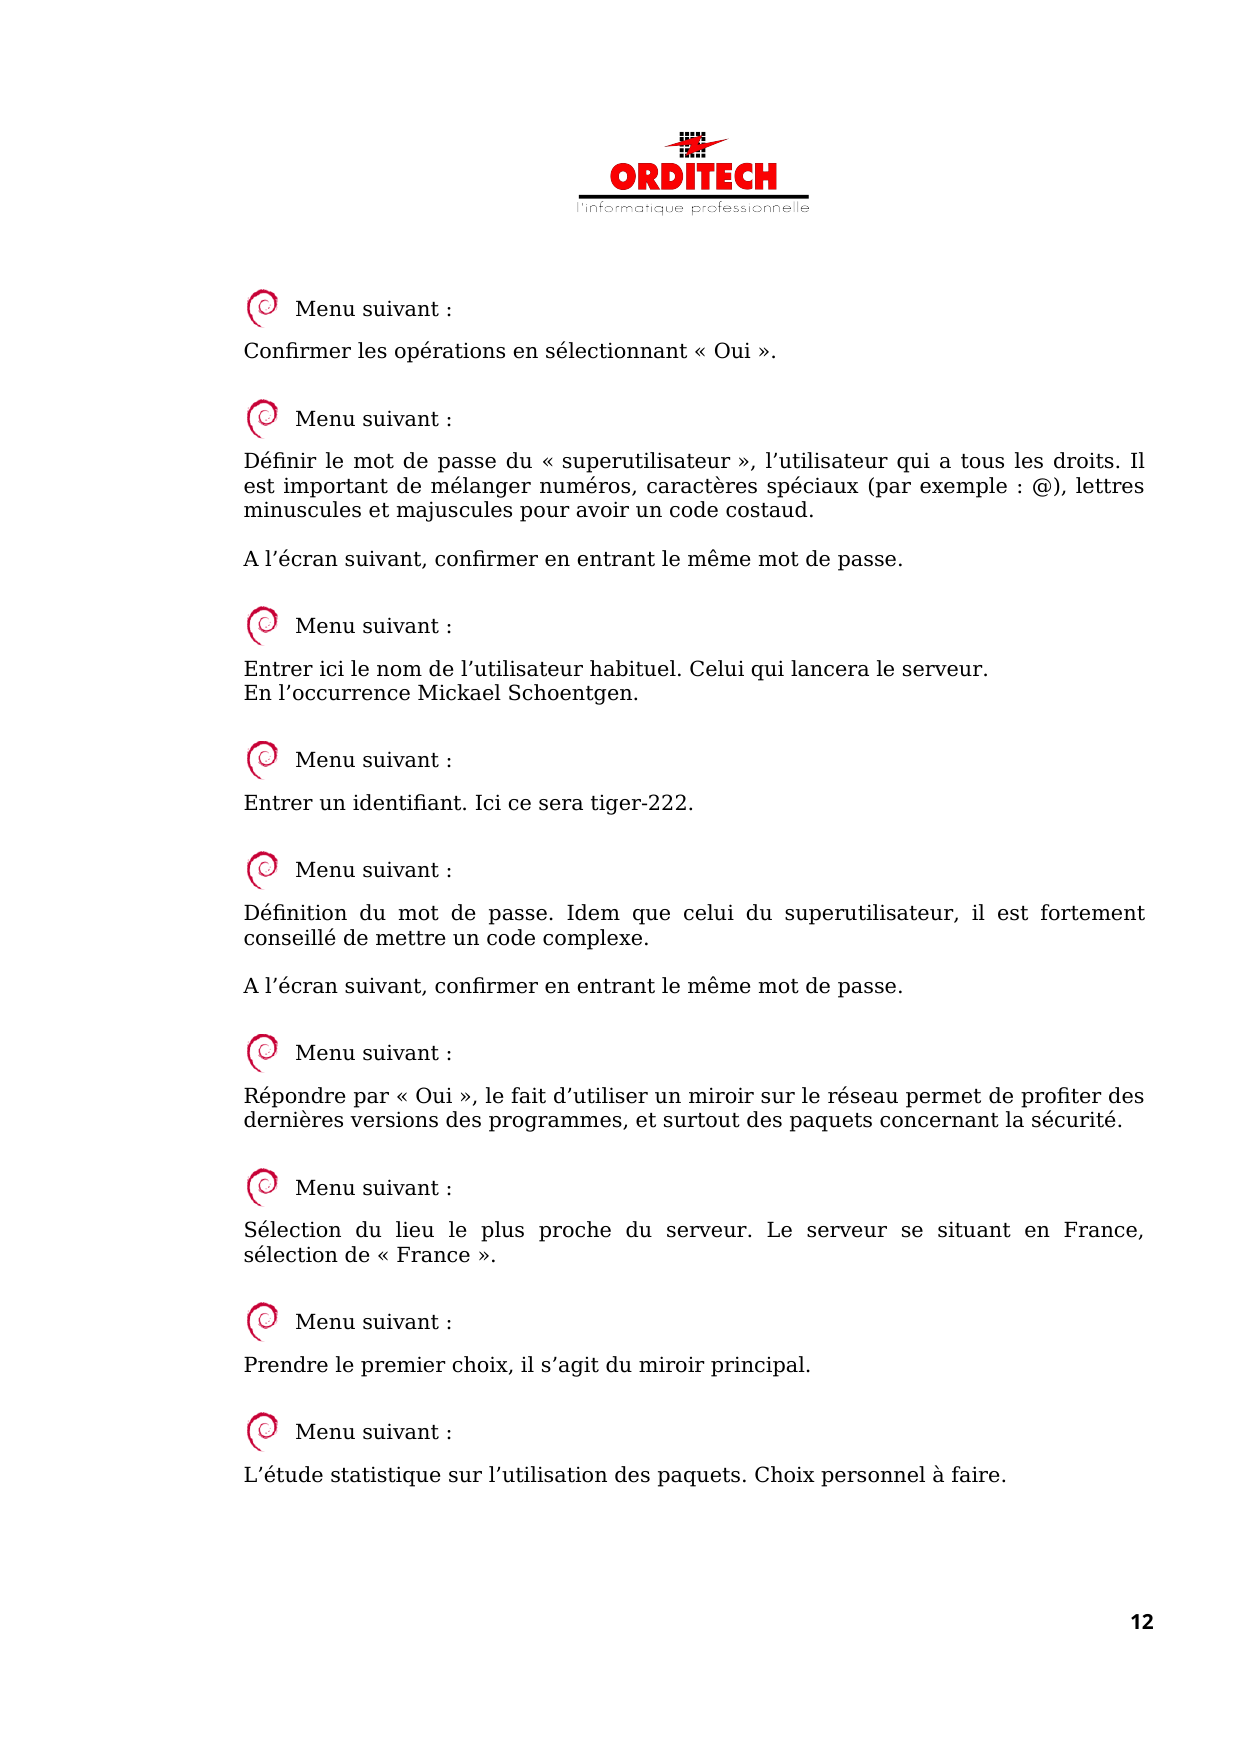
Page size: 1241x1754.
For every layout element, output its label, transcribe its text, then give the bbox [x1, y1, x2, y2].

table_cell Menu suivant : [289, 1028, 1152, 1078]
table_cell [238, 394, 289, 444]
table_cell Menu suivant : [289, 1407, 1152, 1457]
table_cell Entrer ici le nom de l’utilisateur habituel. Celui qui lancera le serveur. En l’occurrence Mickael Schoentgen. [238, 651, 1152, 735]
table_cell Menu suivant : [289, 601, 1152, 651]
table_cell Confirmer les opérations en sélectionnant « Oui ». [238, 334, 1152, 394]
table_cell Menu suivant : [289, 1297, 1152, 1347]
picture [564, 122, 826, 225]
picture [243, 1302, 282, 1342]
picture [243, 1412, 282, 1452]
table_cell [238, 1407, 289, 1457]
picture [243, 1168, 282, 1207]
table_cell [238, 1028, 289, 1078]
table_cell Prendre le premier choix, il s’agit du miroir principal. [238, 1347, 1152, 1407]
table_cell [238, 1163, 289, 1213]
picture [243, 606, 282, 646]
table_cell [238, 1297, 289, 1347]
table_header Menu suivant : [289, 284, 1152, 334]
picture [243, 851, 282, 890]
table_cell Répondre par « Oui », le fait d’utiliser un miroir sur le réseau permet de profiter des dernières versions des programmes, et surtout des paquets concernant la sécurité. [238, 1079, 1152, 1163]
picture [243, 741, 282, 780]
picture [243, 1034, 282, 1073]
table_cell Définir le mot de passe du « superutilisateur », l’utilisateur qui a tous les droits. Il est important de mélanger numéros, caractères spéciaux (par exemple : @), lettres minuscules et majuscules pour avoir un code costaud. A l’écran suivant, confirmer en entrant le même mot de passe. [238, 444, 1152, 601]
table_cell [238, 845, 289, 896]
table_cell [238, 735, 289, 785]
table_cell Menu suivant : [289, 735, 1152, 785]
table_header [238, 284, 289, 334]
table_cell Entrer un identifiant. Ici ce sera tiger-222. [238, 785, 1152, 845]
table_cell Sélection du lieu le plus proche du serveur. Le serveur se situant en France, sélection de « France ». [238, 1213, 1152, 1297]
table_cell Menu suivant : [289, 845, 1152, 896]
picture [243, 289, 282, 328]
table_cell Menu suivant : [289, 1163, 1152, 1213]
table_cell Menu suivant : [289, 394, 1152, 444]
table_cell Définition du mot de passe. Idem que celui du superutilisateur, il est fortement conseillé de mettre un code complexe. A l’écran suivant, confirmer en entrant le même mot de passe. [238, 896, 1152, 1028]
table_cell [238, 601, 289, 651]
table_cell L’étude statistique sur l’utilisation des paquets. Choix personnel à faire. [238, 1457, 1152, 1493]
picture [243, 399, 282, 439]
